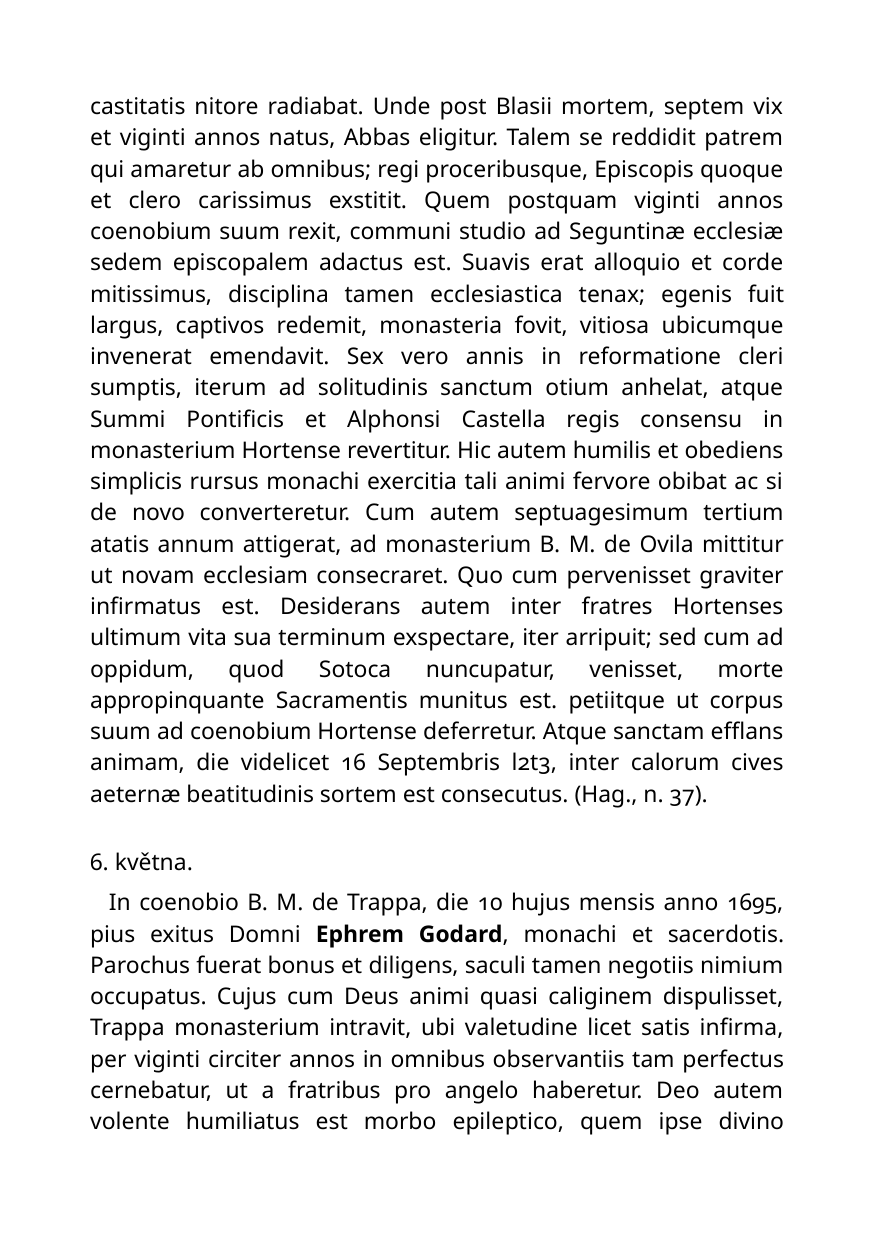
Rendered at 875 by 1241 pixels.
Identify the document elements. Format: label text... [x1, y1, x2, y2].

text castitatis nitore radiabat. Unde post Blasii mortem, septem vix et viginti annos natus, Abbas eligitur. Talem se reddidit patrem qui amaretur ab omnibus; regi proceribusque, Episcopis quoque et clero carissimus exstitit. Quem postquam viginti annos coenobium suum rexit, communi studio ad Seguntinæ ecclesiæ sedem episcopalem adactus est. Suavis erat alloquio et corde mitissimus, disciplina tamen ecclesia­stica tenax; egenis fuit largus, captivos redemit, monasteria fovit, vitiosa ubicumque invenerat emendavit. Sex vero annis in reformatione cleri sumptis, iterum ad solitudinis sanctum otium anhelat, atque Summi Pontificis et Alphonsi Castella regis consensu in monasterium Hortense revertitur. Hic autem humilis et obediens simplicis rursus monachi exercitia tali animi fervore obibat ac si de novo converteretur. Cum autem septuagesimum tertium atatis annum attigerat, ad monaste­rium B. M. de Ovila mittitur ut novam ecclesiam consecraret. Quo cum pervenisset graviter infirmatus est. Desiderans autem inter fratres Hortenses ultimum vita sua terminum exspectare, iter arripuit; sed cum ad oppidum, quod Sotoca nuncupatur, venisset, morte appropinquante Sacramentis munitus est. petiitque ut corpus suum ad coenobium Hortense deferretur. Atque sanctam efflans animam, die videlicet 16 Septembris l2t3, inter calorum cives aeternæ beatitudinis sortem est consecutus. (Hag., n. 37). [90, 90, 784, 809]
text 6. května. [90, 846, 784, 877]
text In coenobio B. M. de Trappa, die 10 hujus mensis anno 1695, pius exitus Domni Ephrem Godard, monachi et sacer­dotis. Parochus fuerat bonus et diligens, saculi tamen negotiis nimium occupatus. Cujus cum Deus animi quasi caliginem dispulisset, Trappa monasterium intravit, ubi valetudine licet satis infirma, per viginti circiter annos in omnibus obser­vantiis tam perfectus cernebatur, ut a fratribus pro angelo haberetur. Deo autem volente humiliatus est morbo epile­ptico, quem ipse divino [90, 886, 784, 1136]
